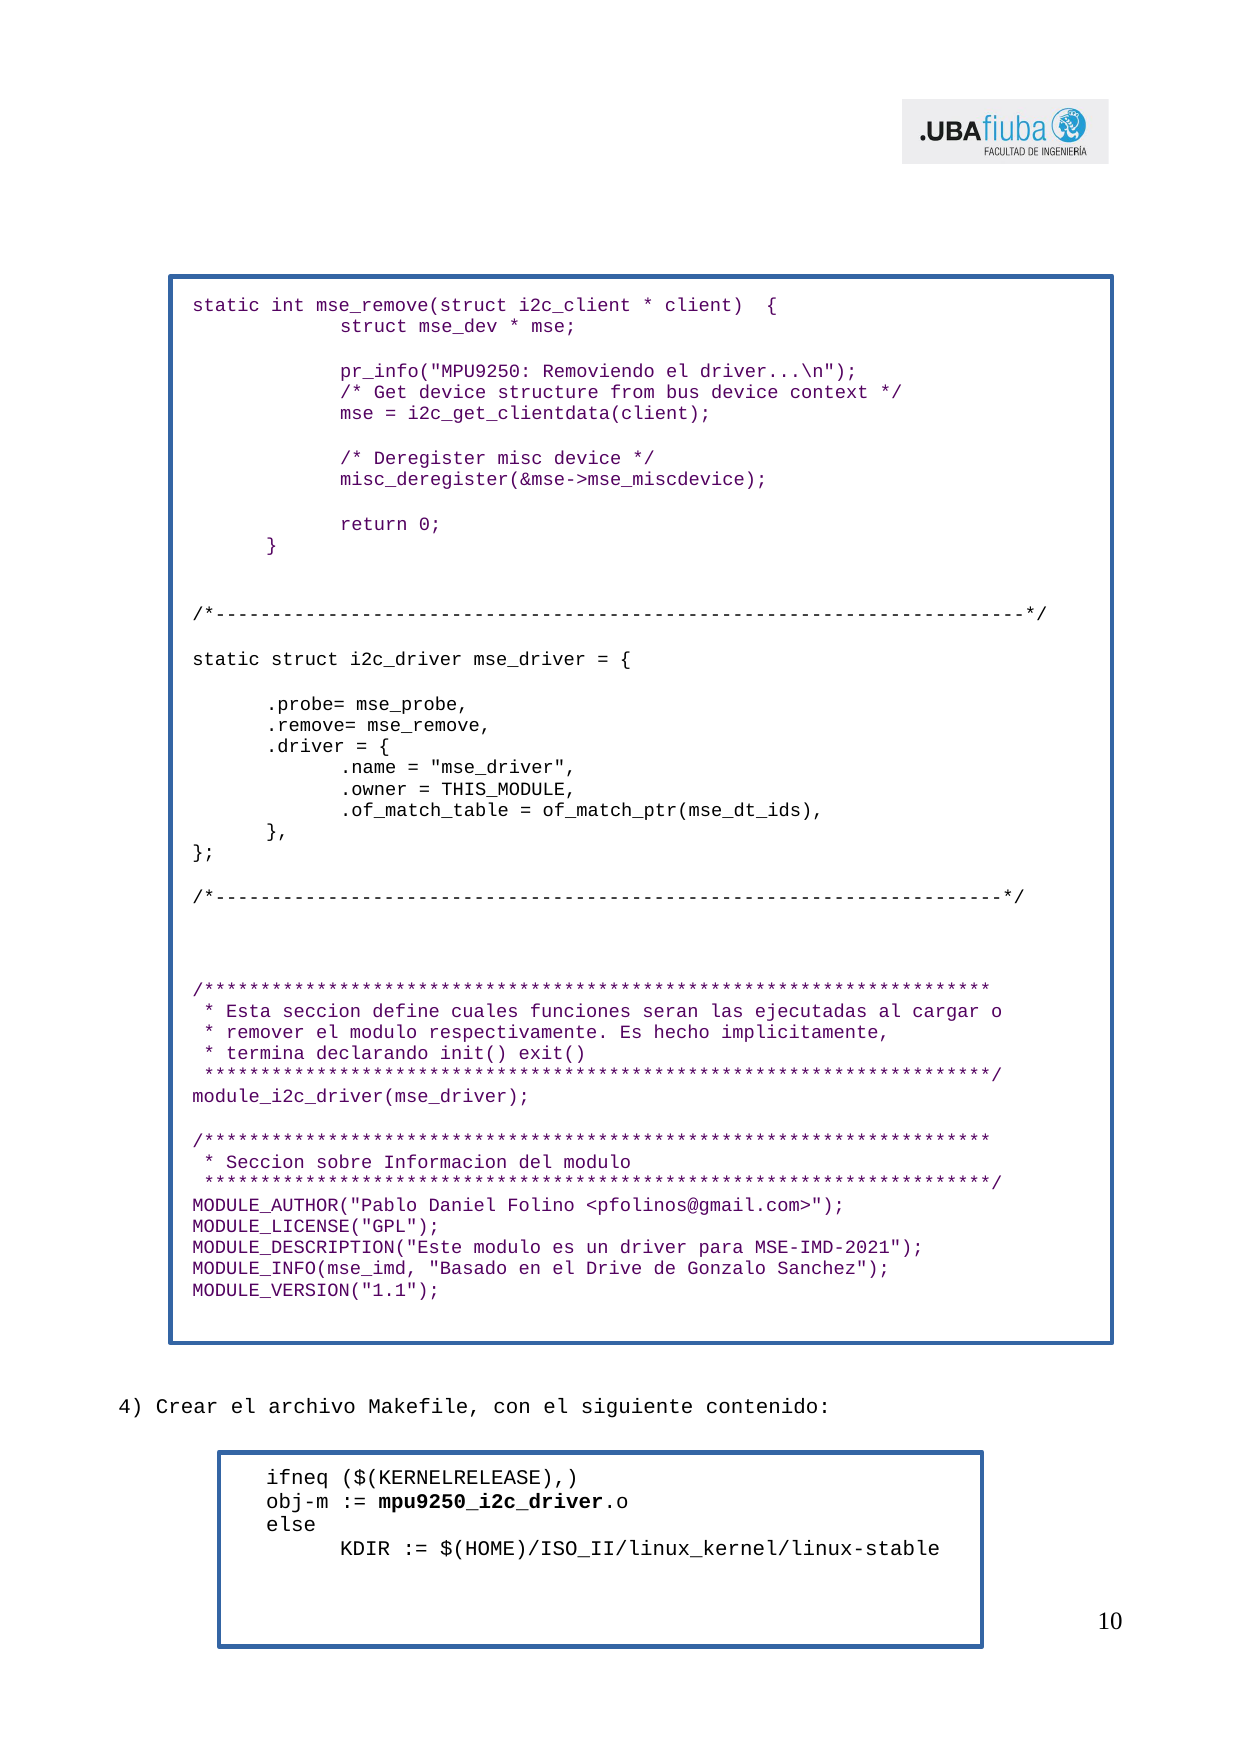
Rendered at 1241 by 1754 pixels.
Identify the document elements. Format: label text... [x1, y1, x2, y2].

text MODULE_AUTHOR("Pablo Daniel Folino <pfolinos@gmail.com>"); [192, 1195, 1110, 1217]
text .probe= mse_probe, [192, 694, 1110, 716]
text MODULE_LICENSE("GPL"); [192, 1217, 1110, 1238]
text **********************************************************************/ [192, 1174, 1110, 1195]
text static int mse_remove(struct i2c_client * client) { [192, 295, 1110, 317]
text .driver = { [192, 737, 1110, 758]
text .name = "mse_driver", [192, 758, 1110, 779]
text * Esta seccion define cuales funciones seran las ejecutadas al cargar o [192, 1002, 1110, 1023]
text [984, 1538, 1122, 1562]
text ifneq ($(KERNELRELEASE),) [266, 1467, 980, 1491]
text misc_deregister(&mse->mse_miscdevice); [266, 470, 1110, 491]
text return 0; [266, 515, 1110, 536]
text * termina declarando init() exit() [192, 1044, 1110, 1065]
text module_i2c_driver(mse_driver); [192, 1087, 1110, 1108]
text mse = i2c_get_clientdata(client); [266, 404, 1110, 425]
text /*----------------------------------------------------------------------*/ [192, 888, 1110, 909]
text /*------------------------------------------------------------------------*/ [192, 605, 1110, 626]
text /* Get device structure from bus device context */ [266, 383, 1110, 404]
picture [902, 99, 1109, 164]
text [1114, 843, 1122, 864]
text pr_info("MPU9250: Removiendo el driver...\n"); [266, 361, 1110, 383]
text **********************************************************************/ [192, 1065, 1110, 1087]
text MODULE_DESCRIPTION("Este modulo es un driver para MSE-IMD-2021"); [192, 1238, 1110, 1259]
text 4) Crear el archivo Makefile, con el siguiente contenido: [118, 1396, 1122, 1420]
text KDIR := $(HOME)/ISO_II/linux_kernel/linux-stable [266, 1538, 980, 1562]
text .remove= mse_remove, [192, 716, 1110, 737]
text [1114, 822, 1122, 843]
text [1114, 536, 1122, 557]
text .of_match_table = of_match_ptr(mse_dt_ids), [192, 801, 1110, 822]
text [984, 1514, 1122, 1538]
text * Seccion sobre Informacion del modulo [192, 1153, 1110, 1174]
text }; [192, 843, 1110, 864]
text /********************************************************************** [192, 980, 1110, 1002]
text .owner = THIS_MODULE, [192, 779, 1110, 801]
text [984, 1467, 1122, 1491]
text } [266, 536, 1110, 557]
text struct mse_dev * mse; [266, 317, 1110, 338]
text /********************************************************************** [192, 1132, 1110, 1153]
text MODULE_INFO(mse_imd, "Basado en el Drive de Gonzalo Sanchez"); [192, 1259, 1110, 1280]
text /* Deregister misc device */ [266, 449, 1110, 470]
text obj-m := mpu9250_i2c_driver.o [266, 1491, 980, 1514]
text static struct i2c_driver mse_driver = { [192, 650, 1110, 671]
text MODULE_VERSION("1.1"); [192, 1280, 1110, 1302]
text else [266, 1514, 980, 1538]
text [984, 1491, 1122, 1514]
text }, [192, 822, 1110, 843]
text * remover el modulo respectivamente. Es hecho implicitamente, [192, 1023, 1110, 1044]
